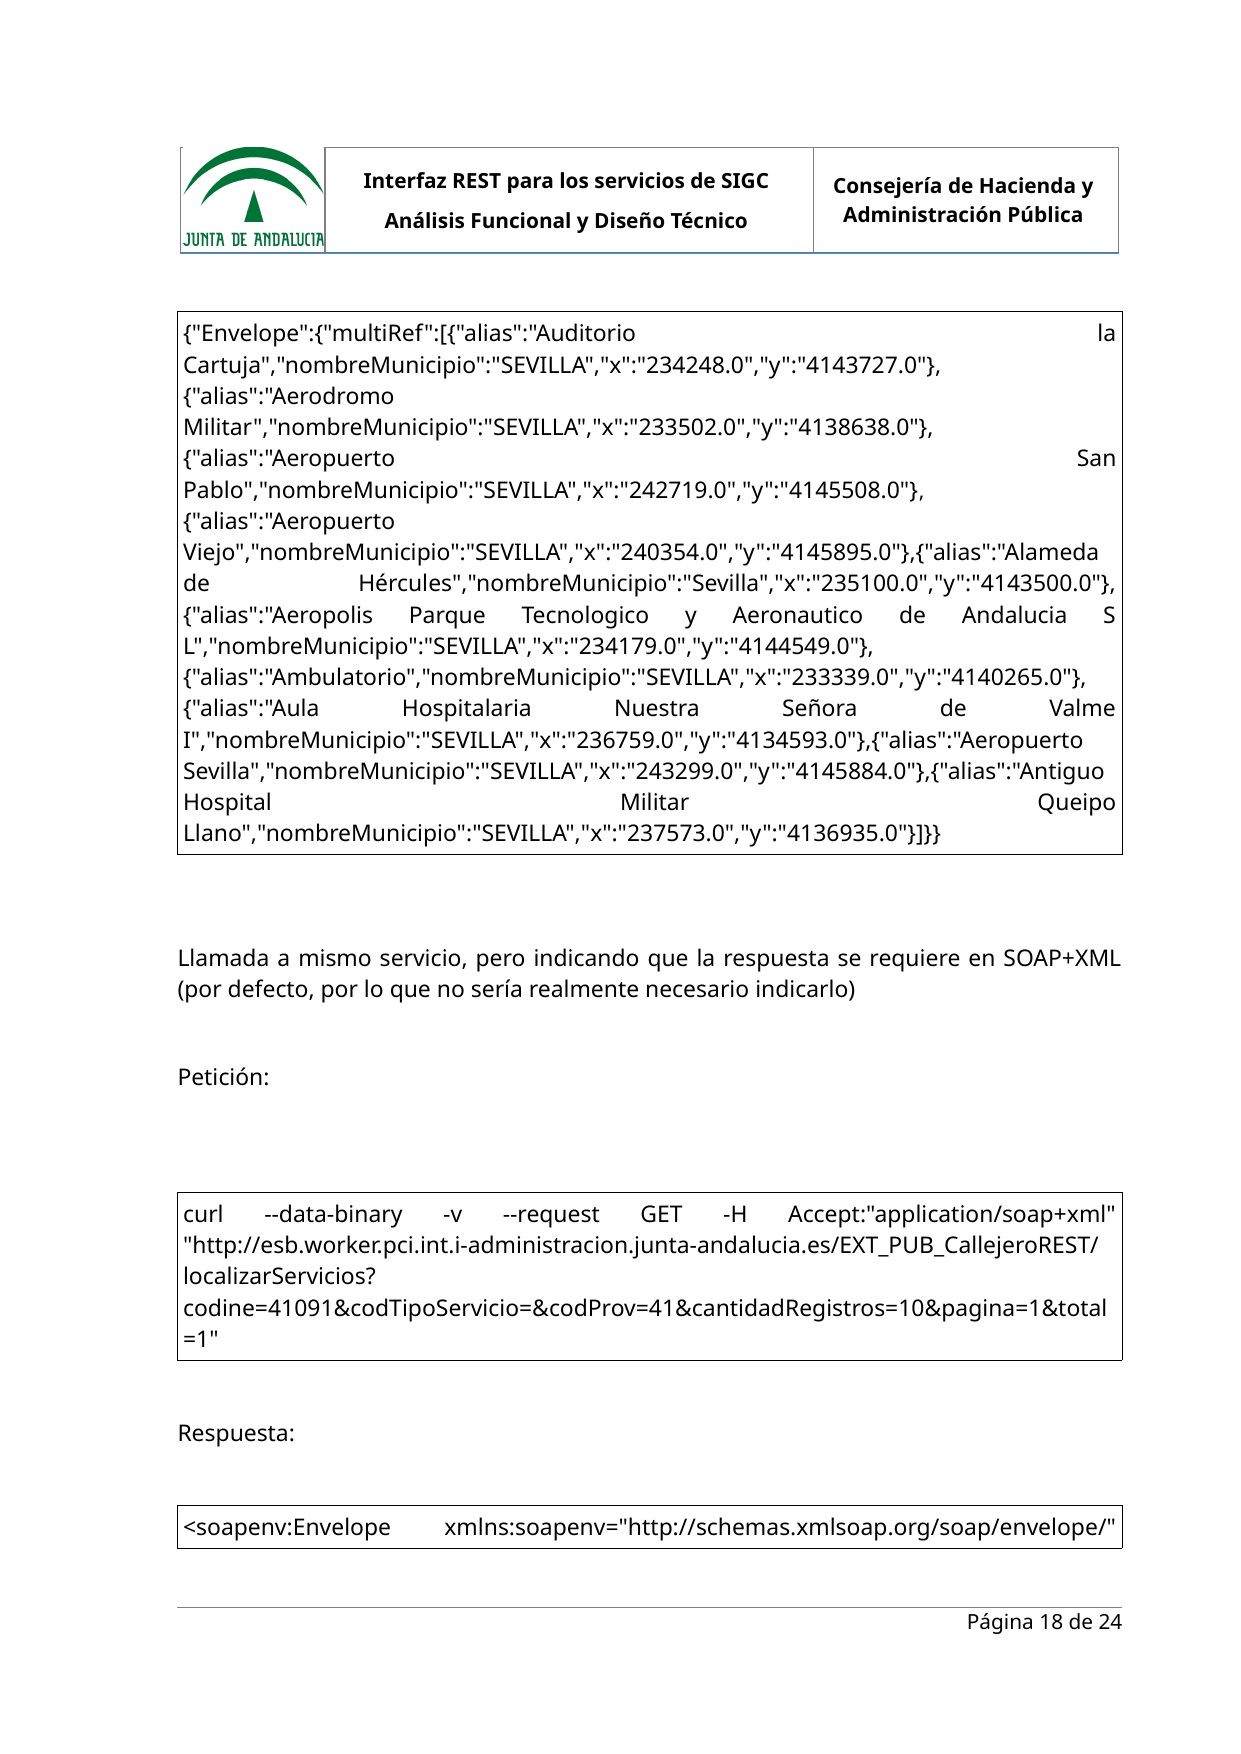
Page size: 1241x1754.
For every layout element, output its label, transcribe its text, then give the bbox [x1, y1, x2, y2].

table_header {"Envelope":{"multiRef":[{"alias":"Auditorio la Cartuja","nombreMunicipio":"SEVILLA","x":"234248.0","y":"4143727.0"},{"alias":"Aerodromo Militar","nombreMunicipio":"SEVILLA","x":"233502.0","y":"4138638.0"},{"alias":"Aeropuerto San Pablo","nombreMunicipio":"SEVILLA","x":"242719.0","y":"4145508.0"},{"alias":"Aeropuerto Viejo","nombreMunicipio":"SEVILLA","x":"240354.0","y":"4145895.0"},{"alias":"Alameda de Hércules","nombreMunicipio":"Sevilla","x":"235100.0","y":"4143500.0"},{"alias":"Aeropolis Parque Tecnologico y Aeronautico de Andalucia S L","nombreMunicipio":"SEVILLA","x":"234179.0","y":"4144549.0"},{"alias":"Ambulatorio","nombreMunicipio":"SEVILLA","x":"233339.0","y":"4140265.0"},{"alias":"Aula Hospitalaria Nuestra Señora de Valme I","nombreMunicipio":"SEVILLA","x":"236759.0","y":"4134593.0"},{"alias":"Aeropuerto Sevilla","nombreMunicipio":"SEVILLA","x":"243299.0","y":"4145884.0"},{"alias":"Antiguo Hospital Militar Queipo Llano","nombreMunicipio":"SEVILLA","x":"237573.0","y":"4136935.0"}]}} [178, 312, 1122, 854]
table_header curl --data-binary -v --request GET -H Accept:"application/soap+xml" "http://esb.worker.pci.int.i-administracion.junta-andalucia.es/EXT_PUB_CallejeroREST/localizarServicios?codine=41091&codTipoServicio=&codProv=41&cantidadRegistros=10&pagina=1&total=1" [178, 1193, 1122, 1360]
text Llamada a mismo servicio, pero indicando que la respuesta se requiere en SOAP+XML (por defecto, por lo que no sería realmente necesario indicarlo) [177, 942, 1122, 1004]
text Petición: [177, 1061, 1122, 1092]
text Respuesta: [177, 1417, 1122, 1448]
table_header <soapenv:Envelope xmlns:soapenv="http://schemas.xmlsoap.org/soap/envelope/" [178, 1506, 1122, 1548]
picture [183, 147, 324, 246]
